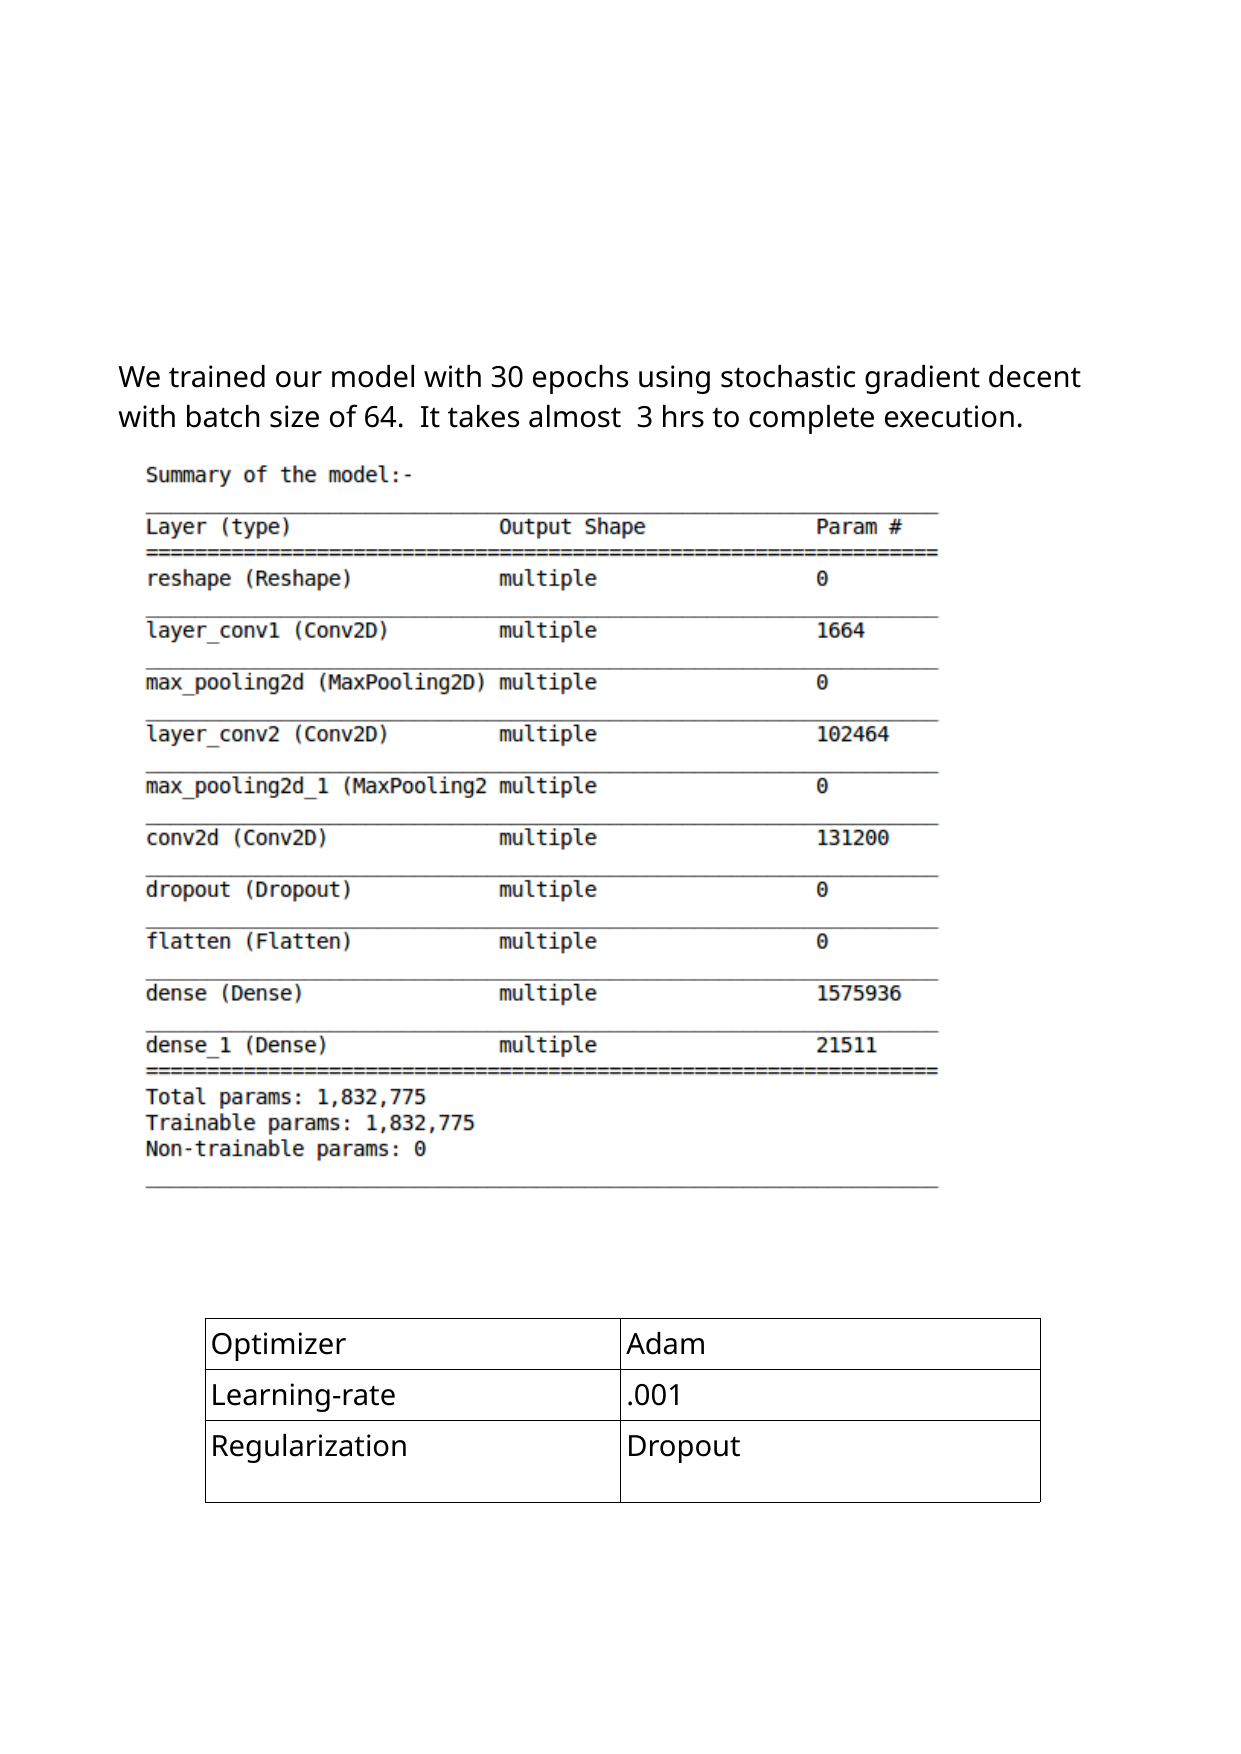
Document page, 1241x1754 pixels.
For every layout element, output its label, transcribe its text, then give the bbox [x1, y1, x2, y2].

table_cell Regularization [206, 1421, 620, 1502]
table_cell .001 [621, 1370, 1040, 1420]
picture [123, 455, 1098, 1199]
table_header Optimizer [206, 1319, 620, 1369]
text We trained our model with 30 epochs using stochastic gradient decent with batch size of 64. It takes almost 3 hrs to complete execution. [118, 356, 1122, 436]
table_cell Learning-rate [206, 1370, 620, 1420]
table_header Adam [621, 1319, 1040, 1369]
table_cell Dropout [621, 1421, 1040, 1502]
